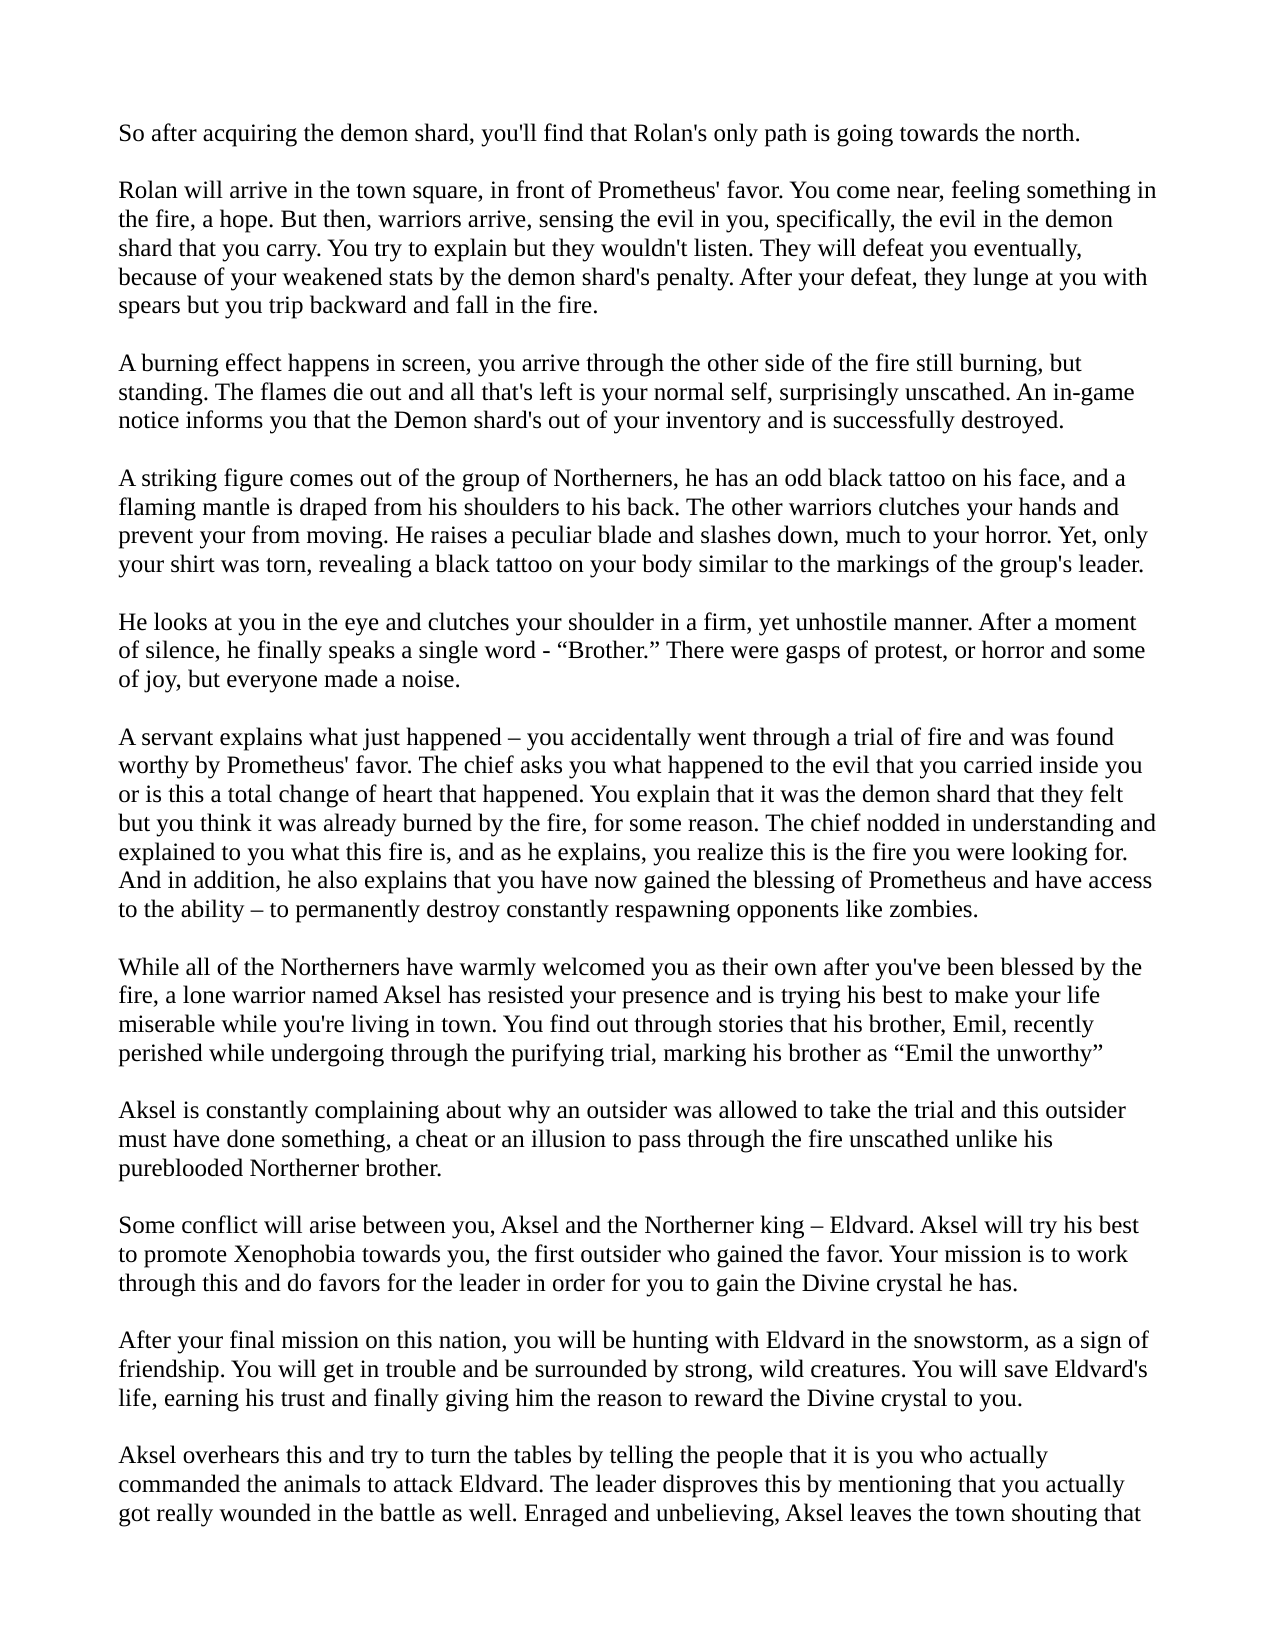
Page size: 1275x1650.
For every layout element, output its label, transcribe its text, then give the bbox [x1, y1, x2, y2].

text After your final mission on this nation, you will be hunting with Eldvard in the snowstorm, as a sign of friendship. You will get in trouble and be surrounded by strong, wild creatures. You will save Eldvard's life, earning his trust and finally giving him the reason to reward the Divine crystal to you. [118, 1326, 1157, 1412]
text Rolan will arrive in the town square, in front of Prometheus' favor. You come near, feeling something in the fire, a hope. But then, warriors arrive, sensing the evil in you, specifically, the evil in the demon shard that you carry. You try to explain but they wouldn't listen. They will defeat you eventually, because of your weakened stats by the demon shard's penalty. After your defeat, they lunge at you with spears but you trip backward and fall in the fire. [118, 176, 1157, 319]
text He looks at you in the eye and clutches your shoulder in a firm, yet unhostile manner. After a moment of silence, he finally speaks a single word - “Brother.” There were gasps of protest, or horror and some of joy, but everyone made a noise. [118, 607, 1157, 693]
text A striking figure comes out of the group of Northerners, he has an odd black tattoo on his face, and a flaming mantle is draped from his shoulders to his back. The other warriors clutches your hands and prevent your from moving. He raises a peculiar blade and slashes down, much to your horror. Yet, only your shirt was torn, revealing a black tattoo on your body similar to the markings of the group's leader. [118, 463, 1157, 578]
text A burning effect happens in screen, you arrive through the other side of the fire still burning, but standing. The flames die out and all that's left is your normal self, surprisingly unscathed. An in-game notice informs you that the Demon shard's out of your inventory and is successfully destroyed. [118, 348, 1157, 434]
text A servant explains what just happened – you accidentally went through a trial of fire and was found worthy by Prometheus' favor. The chief asks you what happened to the evil that you carried inside you or is this a total change of heart that happened. You explain that it was the demon shard that they felt but you think it was already burned by the fire, for some reason. The chief nodded in understanding and explained to you what this fire is, and as he explains, you realize this is the fire you were looking for. And in addition, he also explains that you have now gained the blessing of Prometheus and have access to the ability – to permanently destroy constantly respawning opponents like zombies. [118, 722, 1157, 923]
text So after acquiring the demon shard, you'll find that Rolan's only path is going towards the north. [118, 118, 1157, 147]
text Some conflict will arise between you, Aksel and the Northerner king – Eldvard. Aksel will try his best to promote Xenophobia towards you, the first outsider who gained the favor. Your mission is to work through this and do favors for the leader in order for you to gain the Divine crystal he has. [118, 1211, 1157, 1297]
text While all of the Northerners have warmly welcomed you as their own after you've been blessed by the fire, a lone warrior named Aksel has resisted your presence and is trying his best to make your life miserable while you're living in town. You find out through stories that his brother, Emil, recently perished while undergoing through the purifying trial, marking his brother as “Emil the unworthy” [118, 952, 1157, 1067]
text Aksel is constantly complaining about why an outsider was allowed to take the trial and this outsider must have done something, a cheat or an illusion to pass through the fire unscathed unlike his pureblooded Northerner brother. [118, 1096, 1157, 1182]
text Aksel overhears this and try to turn the tables by telling the people that it is you who actually commanded the animals to attack Eldvard. The leader disproves this by mentioning that you actually got really wounded in the battle as well. Enraged and unbelieving, Aksel leaves the town shouting that [118, 1441, 1157, 1527]
